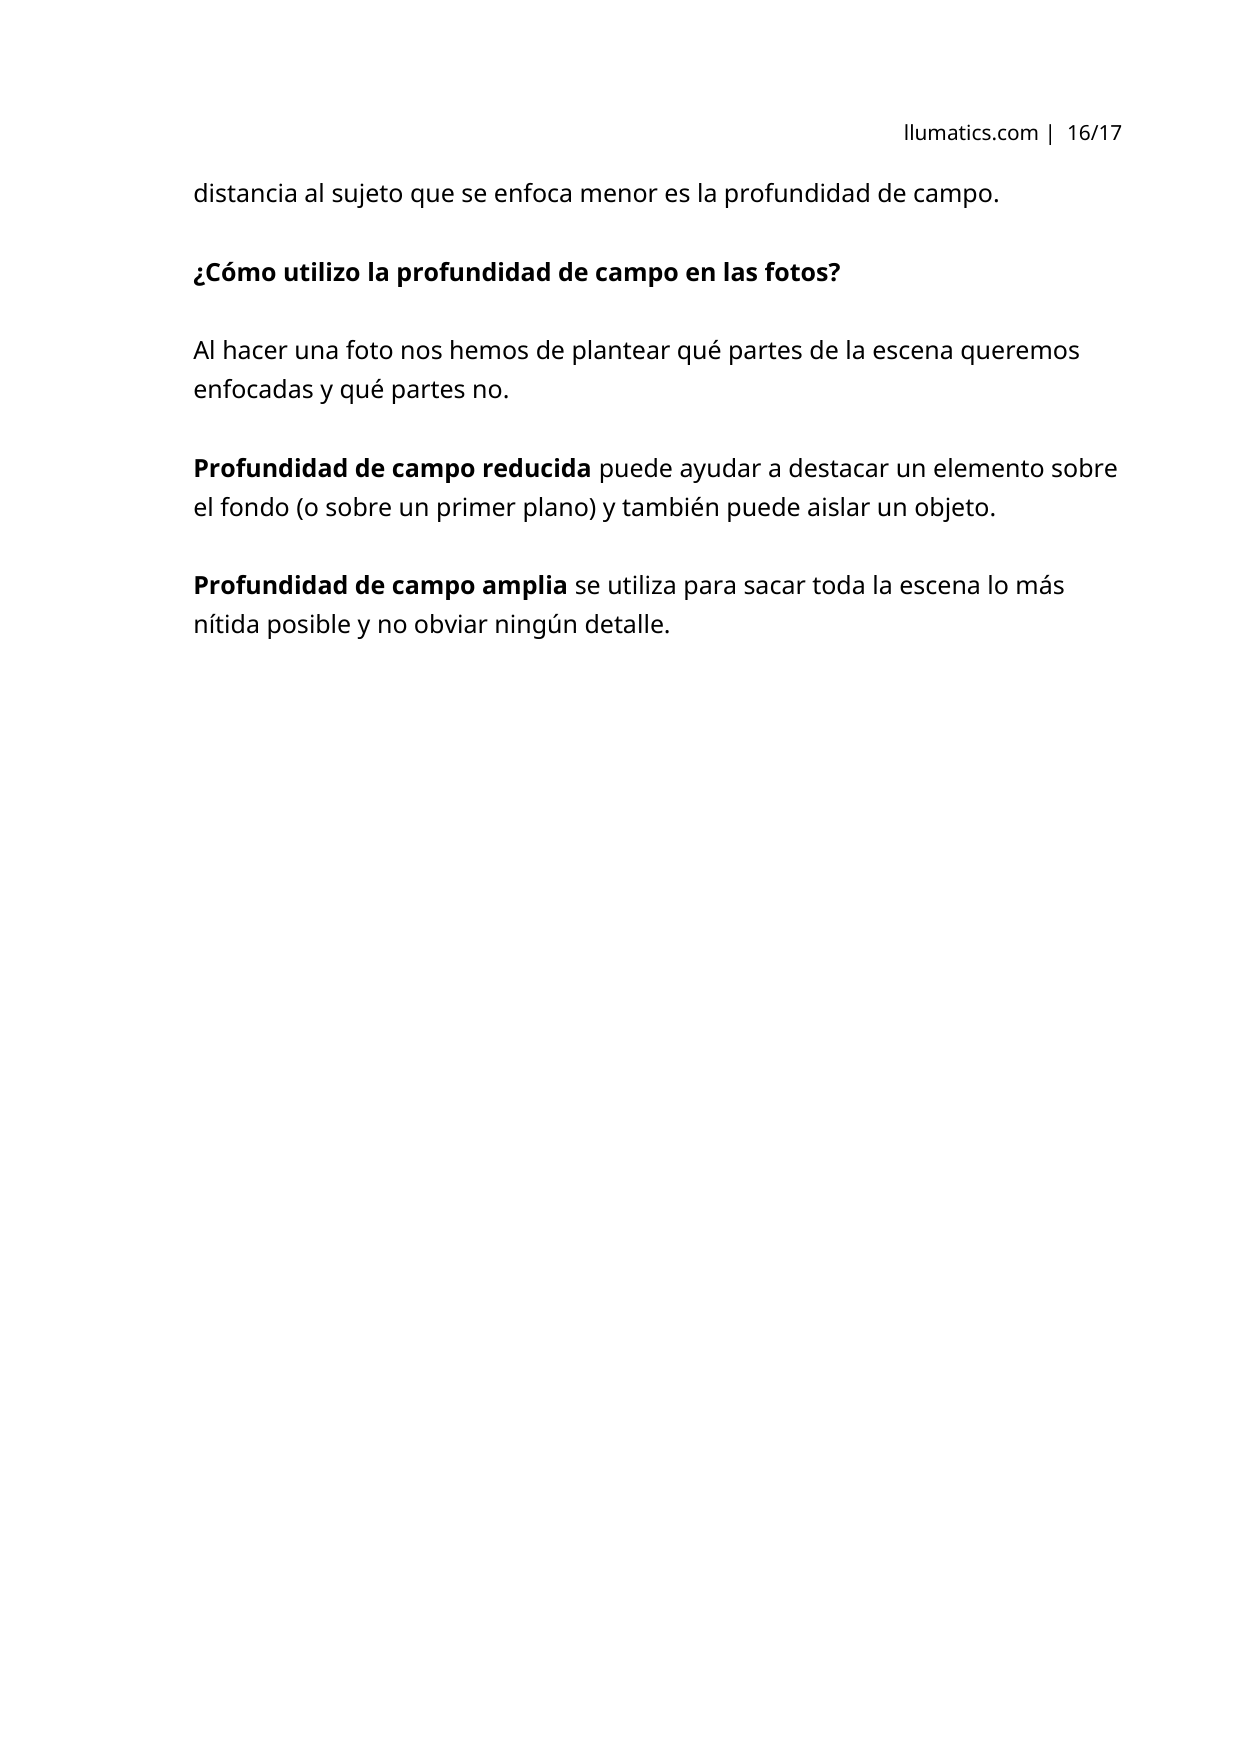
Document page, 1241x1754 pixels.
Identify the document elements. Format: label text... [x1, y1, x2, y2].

list Profundidad de campo amplia se utiliza para sacar toda la escena lo más nítida posible y no obviar ningún detalle. [156, 568, 1122, 641]
list distancia al sujeto que se enfoca menor es la profundidad de campo. [156, 176, 1122, 210]
list ¿Cómo utilizo la profundidad de campo en las fotos? [156, 254, 1122, 288]
list Al hacer una foto nos hemos de plantear qué partes de la escena queremos enfocadas y qué partes no. [156, 333, 1122, 406]
list Profundidad de campo reducida puede ayudar a destacar un elemento sobre el fondo (o sobre un primer plano) y también puede aislar un objeto. [156, 450, 1122, 523]
